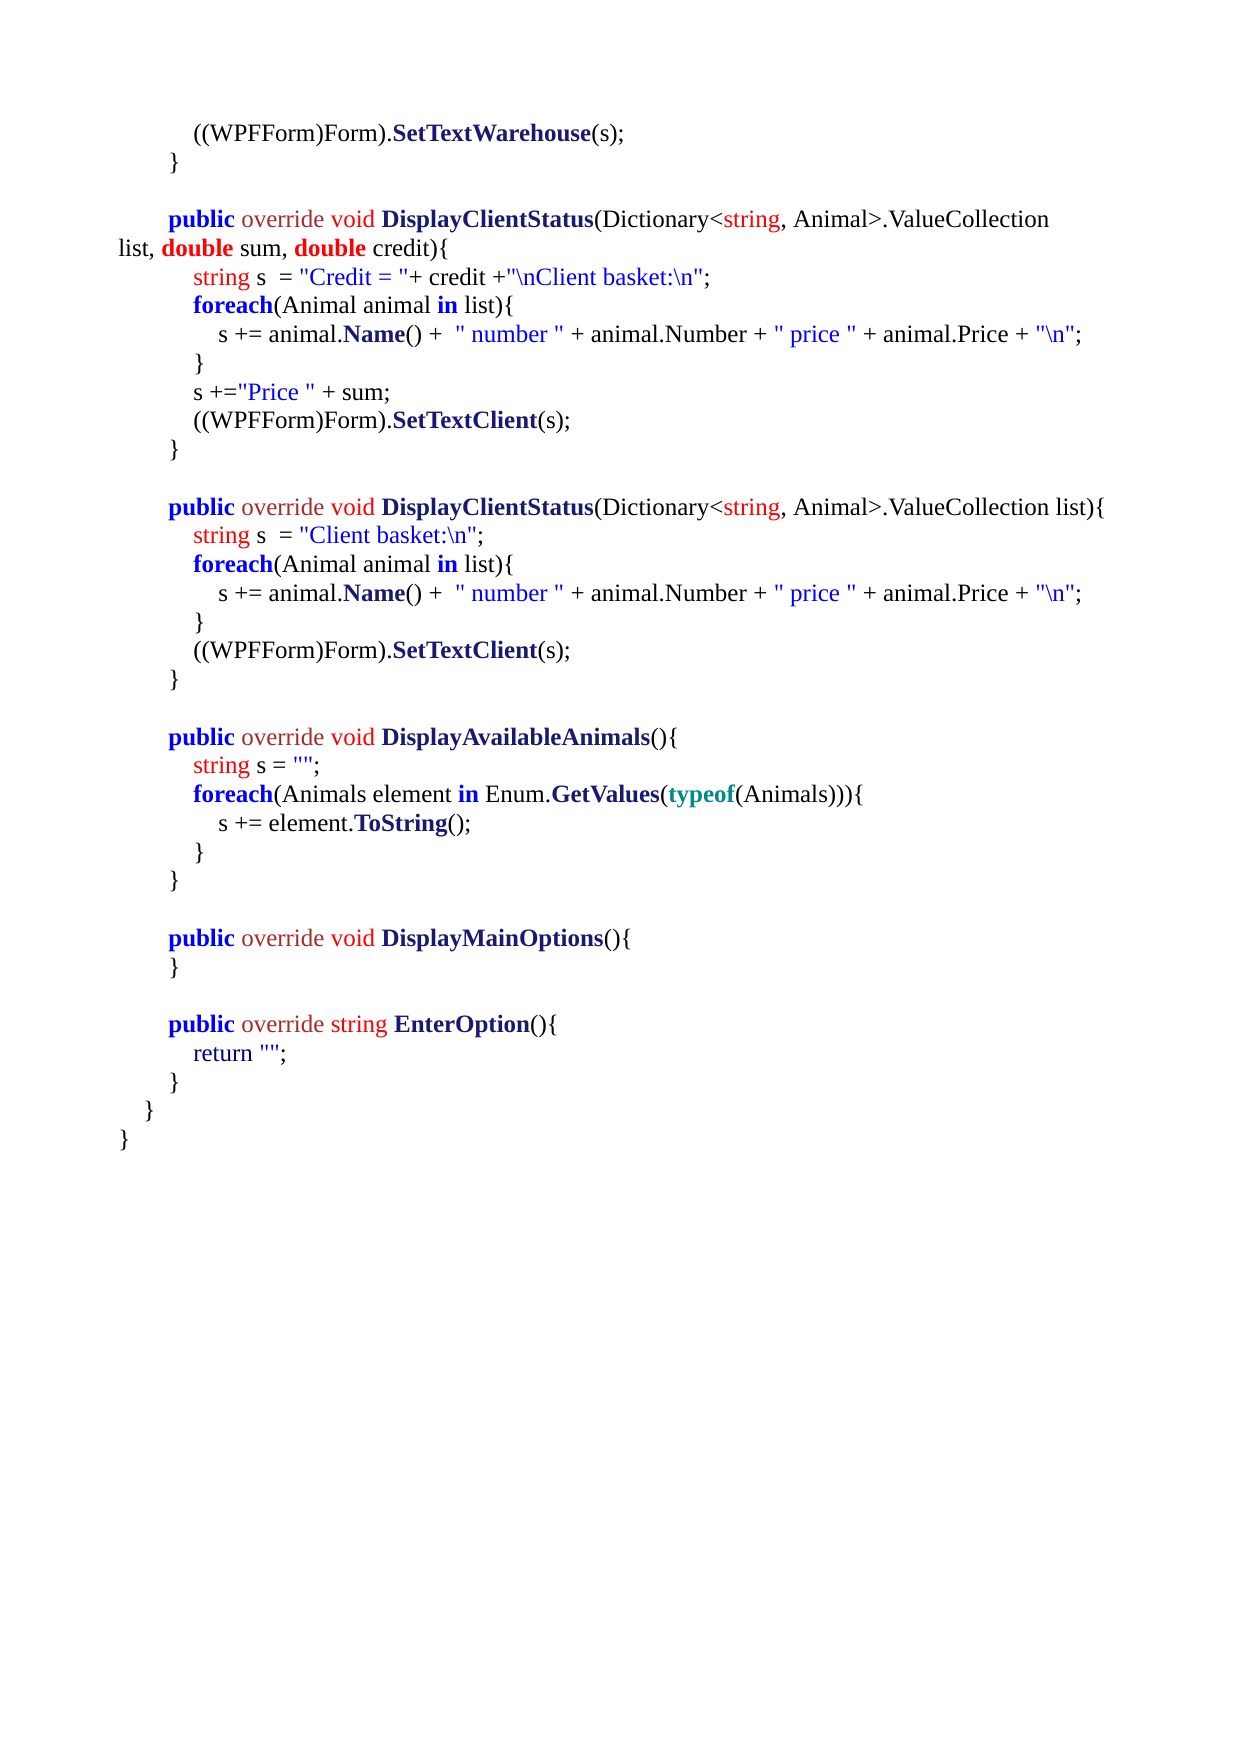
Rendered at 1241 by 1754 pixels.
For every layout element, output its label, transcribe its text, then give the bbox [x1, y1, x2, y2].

text ((WPFForm)Form).SetTextWarehouse(s); } public override void DisplayClientStatus(Dictionary<string, Animal>.ValueCollection list, double sum, double credit){ string s = "Credit = "+ credit +"\nClient basket:\n"; foreach(Animal animal in list){ s += animal.Name() + " number " + animal.Number + " price " + animal.Price + "\n"; } s +="Price " + sum; ((WPFForm)Form).SetTextClient(s); } public override void DisplayClientStatus(Dictionary<string, Animal>.ValueCollection list){ string s = "Client basket:\n"; foreach(Animal animal in list){ s += animal.Name() + " number " + animal.Number + " price " + animal.Price + "\n"; } ((WPFForm)Form).SetTextClient(s); } public override void DisplayAvailableAnimals(){ string s = ""; foreach(Animals element in Enum.GetValues(typeof(Animals))){ s += element.ToString(); } } public override void DisplayMainOptions(){ } public override string EnterOption(){ return ""; } } } [118, 118, 1122, 1153]
